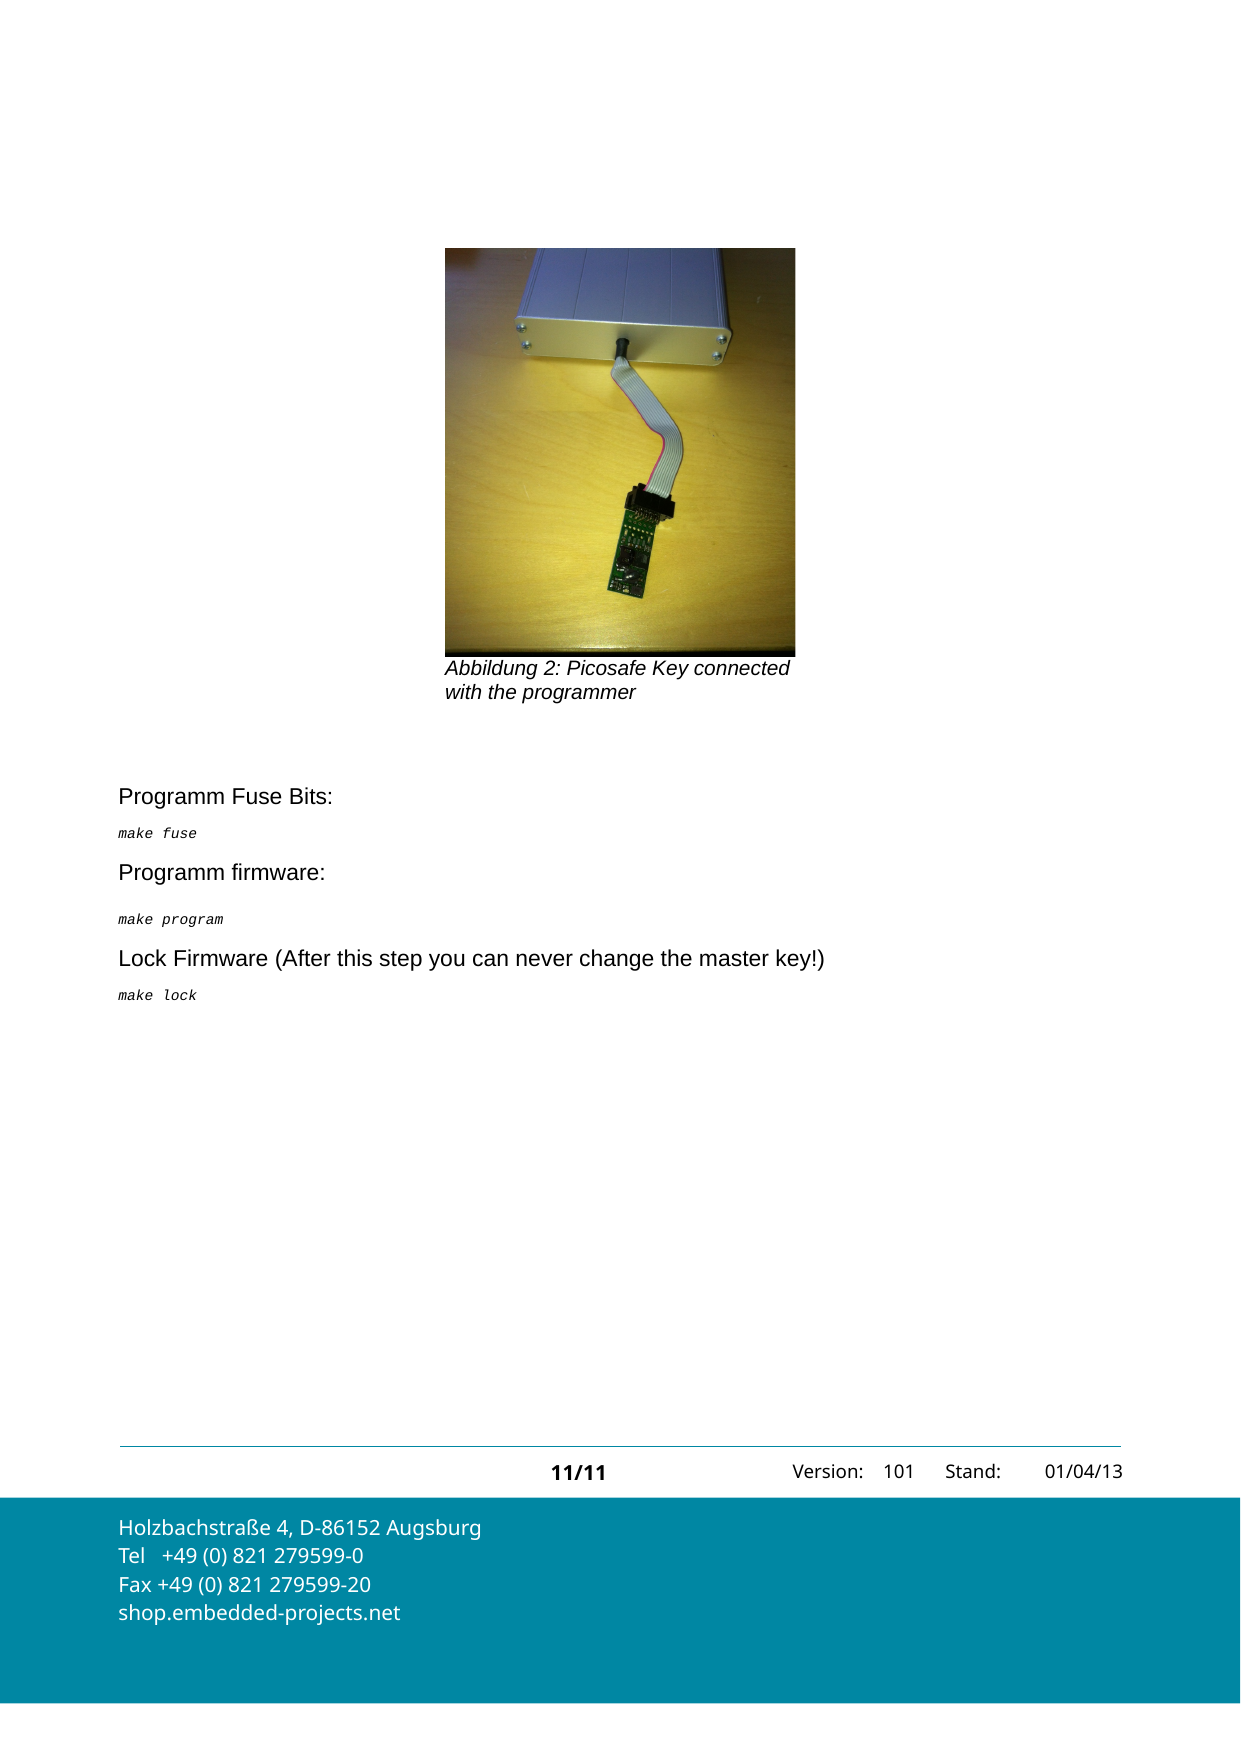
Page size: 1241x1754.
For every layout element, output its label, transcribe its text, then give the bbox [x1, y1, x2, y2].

text make lock [118, 988, 1122, 1004]
text Lock Firmware (After this step you can never change the master key!) [118, 945, 1122, 971]
text make program [118, 912, 1122, 928]
text Programm firmware: [118, 859, 1122, 886]
picture [445, 248, 796, 657]
text Abbildung 2: Picosafe Key connected with the programmer [445, 657, 795, 704]
text Programm Fuse Bits: [118, 783, 1122, 809]
text make fuse [118, 826, 1122, 843]
